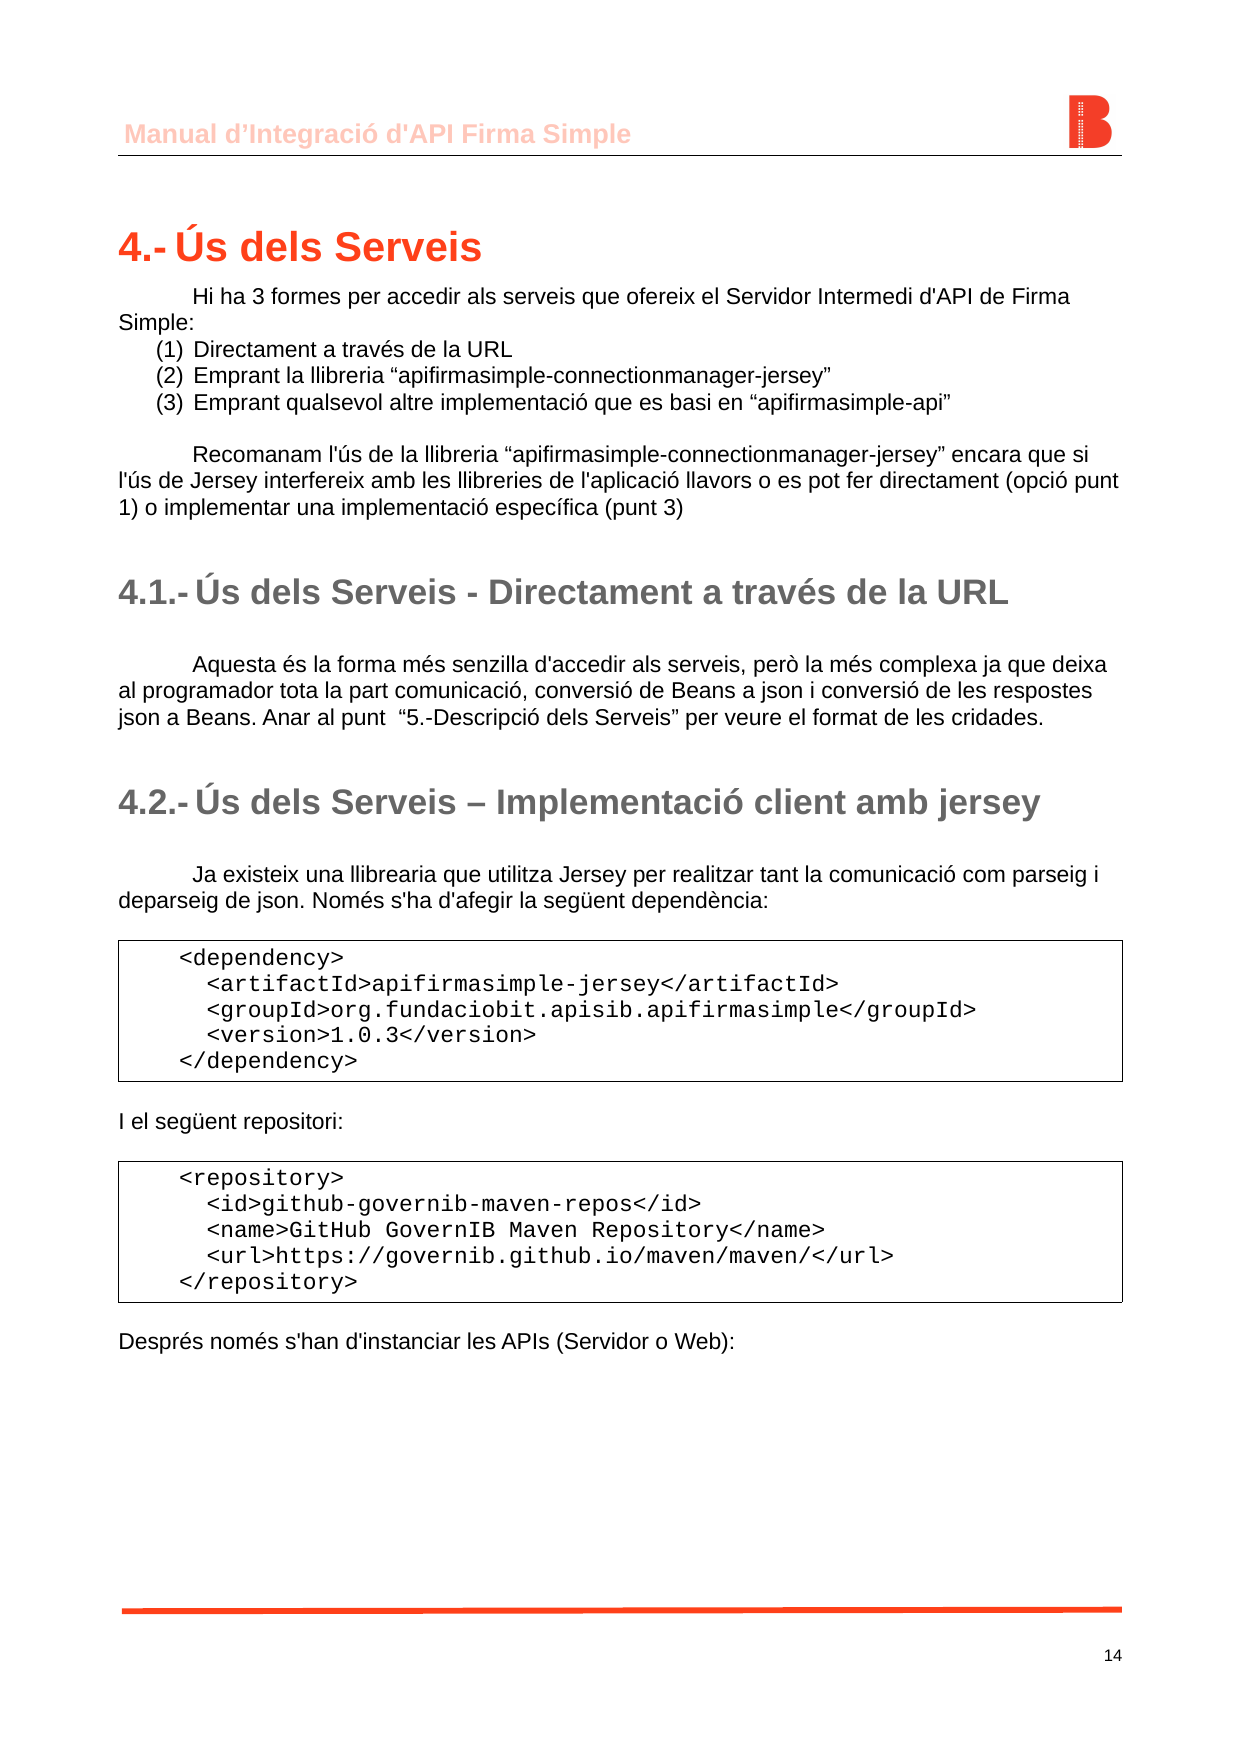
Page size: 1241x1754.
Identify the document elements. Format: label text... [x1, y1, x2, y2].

table_header <dependency> <artifactId>apifirmasimple-jersey</artifactId> <groupId>org.fundaciobit.apisib.apifirmasimple</groupId> <version>1.0.3</version> </dependency> [119, 941, 1122, 1081]
table_header <repository> <id>github-governib-maven-repos</id> <name>GitHub GovernIB Maven Repository</name> <url>https://governib.github.io/maven/maven/</url> </repository> [119, 1162, 1122, 1302]
text Hi ha 3 formes per accedir als serveis que ofereix el Servidor Intermedi d'API de Firma Simple: [118, 283, 1122, 336]
text I el següent repositori: [118, 1108, 1122, 1134]
text Ja existeix una llibrearia que utilitza Jersey per realitzar tant la comunicació com parseig i deparseig de json. Només s'ha d'afegir la següent dependència: [118, 861, 1122, 914]
text Aquesta és la forma més senzilla d'accedir als serveis, però la més complexa ja que deixa al programador tota la part comunicació, conversió de Beans a json i conversió de les respostes json a Beans. Anar al punt “5.-Descripció dels Serveis” per veure el format de les cridades. [118, 651, 1122, 730]
subtitle Ús dels Serveis - Directament a través de la URL [118, 572, 1122, 612]
text Després només s'han d'instanciar les APIs (Servidor o Web): [118, 1328, 1122, 1355]
picture [1063, 94, 1117, 150]
list Emprant la llibreria “apifirmasimple-connectionmanager-jersey” [156, 362, 1122, 388]
text Recomanam l'ús de la llibreria “apifirmasimple-connectionmanager-jersey” encara que si l'ús de Jersey interfereix amb les llibreries de l'aplicació llavors o es pot fer directament (opció punt 1) o implementar una implementació específica (punt 3) [118, 441, 1122, 520]
subtitle Ús dels Serveis – Implementació client amb jersey [118, 782, 1122, 822]
list Emprant qualsevol altre implementació que es basi en “apifirmasimple-api” [156, 388, 1122, 415]
list Directament a través de la URL [156, 336, 1122, 362]
subtitle Ús dels Serveis [118, 223, 1122, 271]
